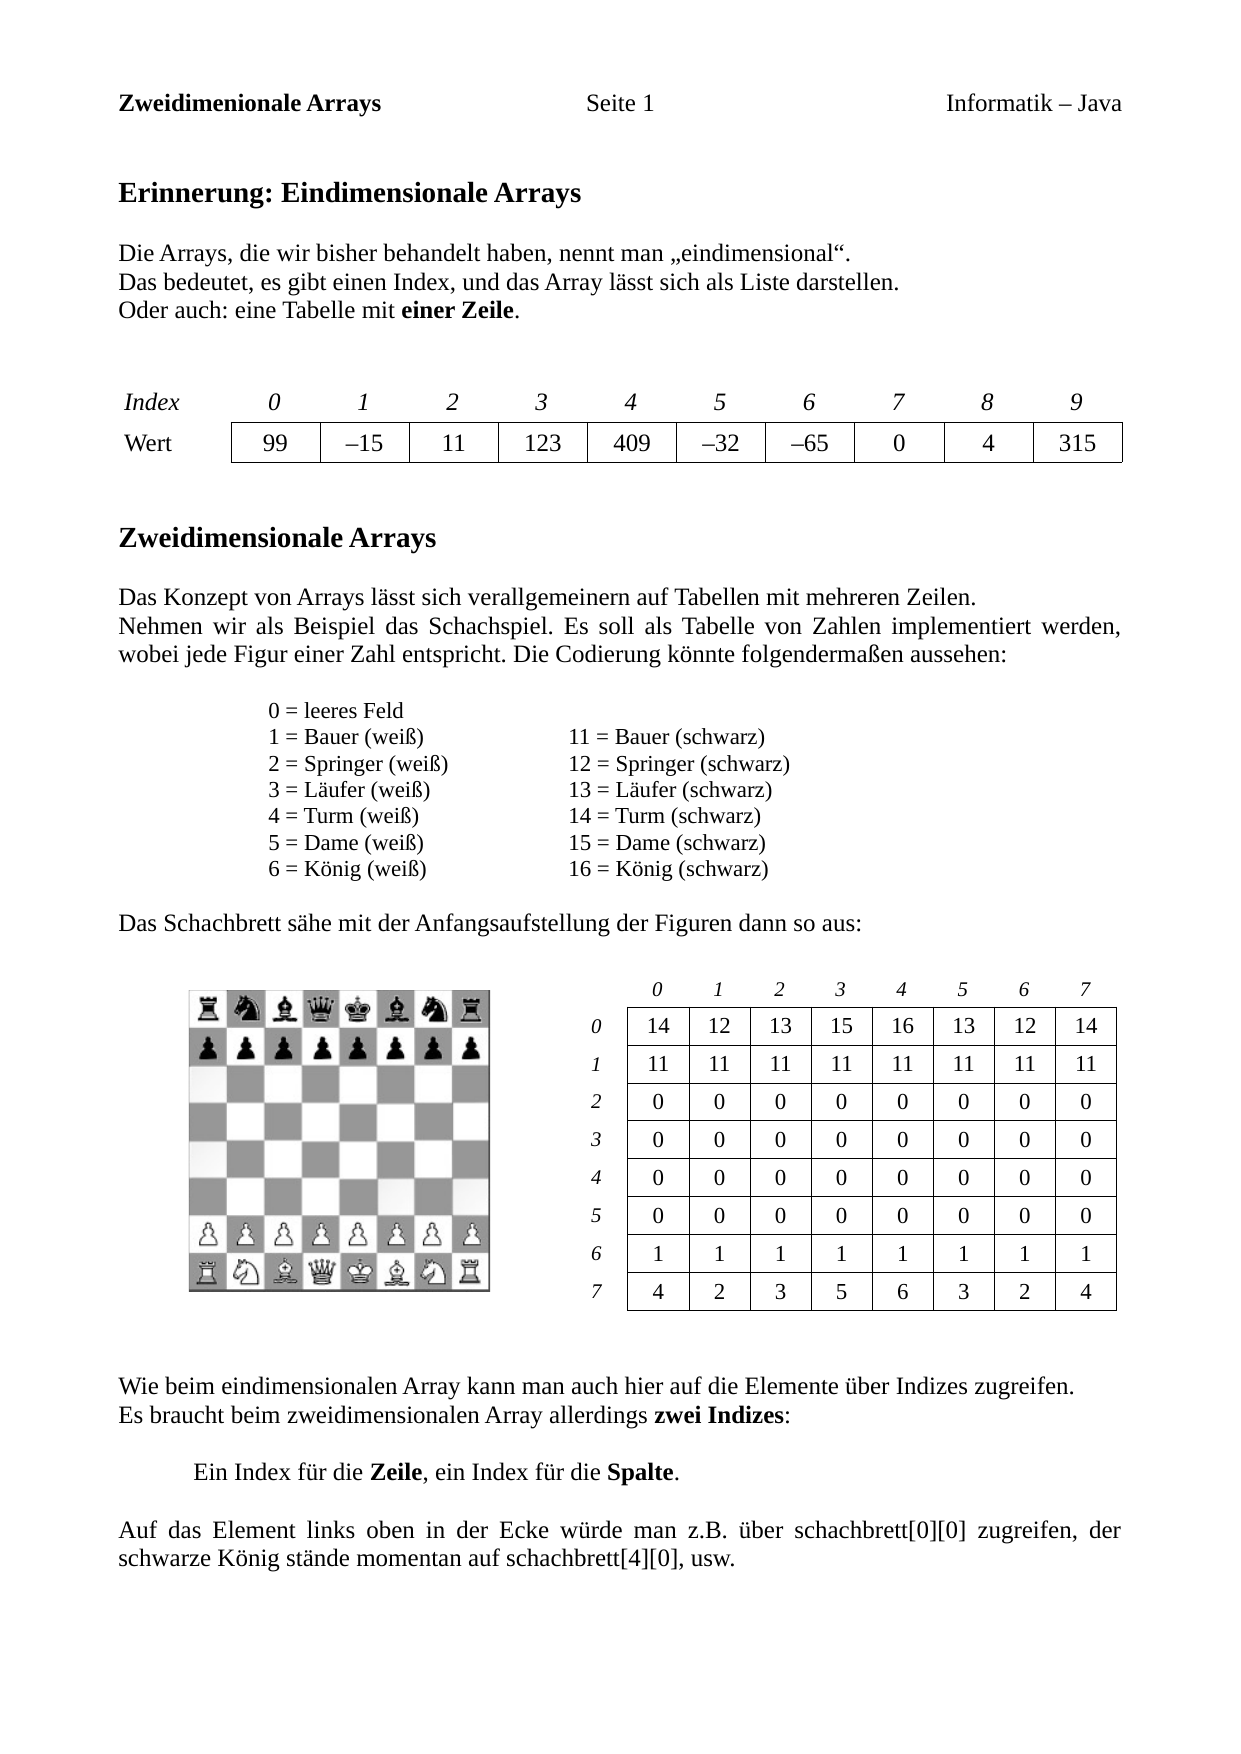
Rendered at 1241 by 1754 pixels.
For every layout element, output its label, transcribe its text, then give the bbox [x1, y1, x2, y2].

table_cell 4 [1056, 1273, 1116, 1310]
table_cell 14 [1056, 1008, 1116, 1044]
text Die Arrays, die wir bisher behandelt haben, nennt man „eindimensional“. [118, 238, 1122, 267]
text Ein Index für die Zeile, ein Index für die Spalte. [118, 1457, 1122, 1486]
table_cell 11 [873, 1046, 933, 1082]
table_header 4 [587, 382, 676, 422]
text 4 = Turm (weiß) 14 = Turm (schwarz) [118, 802, 1122, 829]
table_cell 11 [410, 423, 498, 462]
table_header 1 [689, 971, 750, 1007]
text Zweidimensionale Arrays [118, 520, 1122, 553]
table_cell 0 [934, 1197, 994, 1234]
table_header [118, 965, 561, 1316]
text Es braucht beim zweidimensionalen Array allerdings zwei Indizes: [118, 1400, 1122, 1428]
table_cell 1 [628, 1235, 689, 1272]
text Erinnerung: Eindimensionale Arrays [118, 176, 1122, 209]
table_header 1 [320, 382, 409, 422]
table_cell 11 [995, 1046, 1055, 1082]
table_header 7 [855, 382, 944, 422]
table_header 4 [872, 971, 933, 1007]
text Nehmen wir als Beispiel das Schachspiel. Es soll als Tabelle von Zahlen implementiert werden, wobei jede Figur einer Zahl entspricht. Die Codierung könnte folgendermaßen aussehen: [118, 611, 1122, 668]
table_cell 7 [566, 1272, 627, 1310]
table_cell 0 [873, 1121, 933, 1158]
table_cell 3 [751, 1273, 811, 1310]
table_cell 0 [1056, 1084, 1116, 1120]
table_cell 6 [873, 1273, 933, 1310]
table_cell 0 [628, 1197, 689, 1234]
table_cell 11 [690, 1046, 750, 1082]
table_header 3 [811, 971, 872, 1007]
table_cell –65 [766, 423, 854, 462]
table_cell 12 [995, 1008, 1055, 1044]
table_cell Wert [118, 422, 231, 462]
table_cell 0 [812, 1084, 872, 1120]
table_cell 0 [1056, 1197, 1116, 1234]
table_header 6 [994, 971, 1055, 1007]
table_cell 0 [690, 1159, 750, 1196]
text Wie beim eindimensionalen Array kann man auch hier auf die Elemente über Indizes zugreifen. [118, 1371, 1122, 1400]
table_cell 1 [995, 1235, 1055, 1272]
table_cell 3 [566, 1120, 627, 1158]
table_cell 0 [566, 1007, 627, 1044]
table_cell 3 [934, 1273, 994, 1310]
text 5 = Dame (weiß) 15 = Dame (schwarz) [118, 829, 1122, 855]
table_cell 15 [812, 1008, 872, 1044]
table_cell 1 [751, 1235, 811, 1272]
table_cell 16 [873, 1008, 933, 1044]
table_cell 11 [628, 1046, 689, 1082]
table_header 2 [750, 971, 811, 1007]
text Das Schachbrett sähe mit der Anfangsaufstellung der Figuren dann so aus: [118, 908, 1122, 937]
table_cell 11 [934, 1046, 994, 1082]
table_header Index [118, 382, 231, 422]
picture [188, 990, 490, 1292]
table_cell 2 [995, 1273, 1055, 1310]
table_cell 1 [873, 1235, 933, 1272]
table_cell 0 [751, 1084, 811, 1120]
table_cell 0 [628, 1084, 689, 1120]
text Auf das Element links oben in der Ecke würde man z.B. über schachbrett[0][0] zugreifen, der schwarze König stände momentan auf schachbrett[4][0], usw. [118, 1515, 1122, 1572]
table_cell 0 [690, 1197, 750, 1234]
table_cell 0 [751, 1121, 811, 1158]
table_cell 0 [1056, 1121, 1116, 1158]
table_cell –32 [677, 423, 765, 462]
table_cell 4 [945, 423, 1033, 462]
table_cell 5 [812, 1273, 872, 1310]
table_header 8 [944, 382, 1033, 422]
table_cell 1 [1056, 1235, 1116, 1272]
table_cell 99 [232, 423, 320, 462]
table_cell 4 [628, 1273, 689, 1310]
table_cell 5 [566, 1196, 627, 1234]
table_cell 0 [873, 1197, 933, 1234]
table_cell 1 [934, 1235, 994, 1272]
table_header 7 [1055, 971, 1116, 1007]
table_cell 0 [751, 1197, 811, 1234]
table_cell 0 [812, 1159, 872, 1196]
text Das bedeutet, es gibt einen Index, und das Array lässt sich als Liste darstellen. [118, 267, 1122, 295]
table_cell 1 [812, 1235, 872, 1272]
table_cell 0 [812, 1121, 872, 1158]
table_cell 0 [873, 1084, 933, 1120]
table_cell 0 [751, 1159, 811, 1196]
table_header 0 [231, 382, 320, 422]
table_header 5 [933, 971, 994, 1007]
table_cell –15 [321, 423, 409, 462]
table_header 2 [409, 382, 498, 422]
table_header 0 [628, 971, 689, 1007]
table_header [566, 971, 627, 1007]
table_cell 0 [690, 1084, 750, 1120]
table_cell 11 [751, 1046, 811, 1082]
table_header 3 [498, 382, 587, 422]
table_cell 0 [934, 1084, 994, 1120]
table_cell 0 [628, 1121, 689, 1158]
table_cell 1 [690, 1235, 750, 1272]
text Oder auch: eine Tabelle mit einer Zeile. [118, 295, 1122, 324]
text 2 = Springer (weiß) 12 = Springer (schwarz) [118, 750, 1122, 776]
table_cell 409 [588, 423, 676, 462]
table_cell 13 [934, 1008, 994, 1044]
table_cell 0 [628, 1159, 689, 1196]
table_cell 0 [873, 1159, 933, 1196]
table_header 6 [765, 382, 854, 422]
table_cell 0 [690, 1121, 750, 1158]
table_cell 0 [995, 1159, 1055, 1196]
table_cell 315 [1034, 423, 1122, 462]
table_cell 0 [855, 423, 944, 462]
table_cell 0 [995, 1121, 1055, 1158]
table_cell 4 [566, 1158, 627, 1196]
text 3 = Läufer (weiß) 13 = Läufer (schwarz) [118, 776, 1122, 802]
table_cell 1 [566, 1045, 627, 1082]
table_cell 0 [995, 1197, 1055, 1234]
table_cell 2 [566, 1083, 627, 1120]
table_cell 123 [499, 423, 587, 462]
text 6 = König (weiß) 16 = König (schwarz) [118, 855, 1122, 881]
text 1 = Bauer (weiß) 11 = Bauer (schwarz) [118, 723, 1122, 750]
table_header [561, 965, 1122, 1316]
table_cell 0 [812, 1197, 872, 1234]
table_header 5 [676, 382, 765, 422]
table_cell 6 [566, 1234, 627, 1272]
table_cell 0 [934, 1121, 994, 1158]
text 0 = leeres Feld [118, 697, 1122, 723]
table_cell 11 [1056, 1046, 1116, 1082]
table_cell 12 [690, 1008, 750, 1044]
table_header 9 [1033, 382, 1122, 422]
text Das Konzept von Arrays lässt sich verallgemeinern auf Tabellen mit mehreren Zeilen. [118, 582, 1122, 611]
table_cell 13 [751, 1008, 811, 1044]
table_cell 2 [690, 1273, 750, 1310]
table_cell 0 [995, 1084, 1055, 1120]
table_cell 0 [934, 1159, 994, 1196]
table_cell 14 [628, 1008, 689, 1044]
table_cell 0 [1056, 1159, 1116, 1196]
table_cell 11 [812, 1046, 872, 1082]
